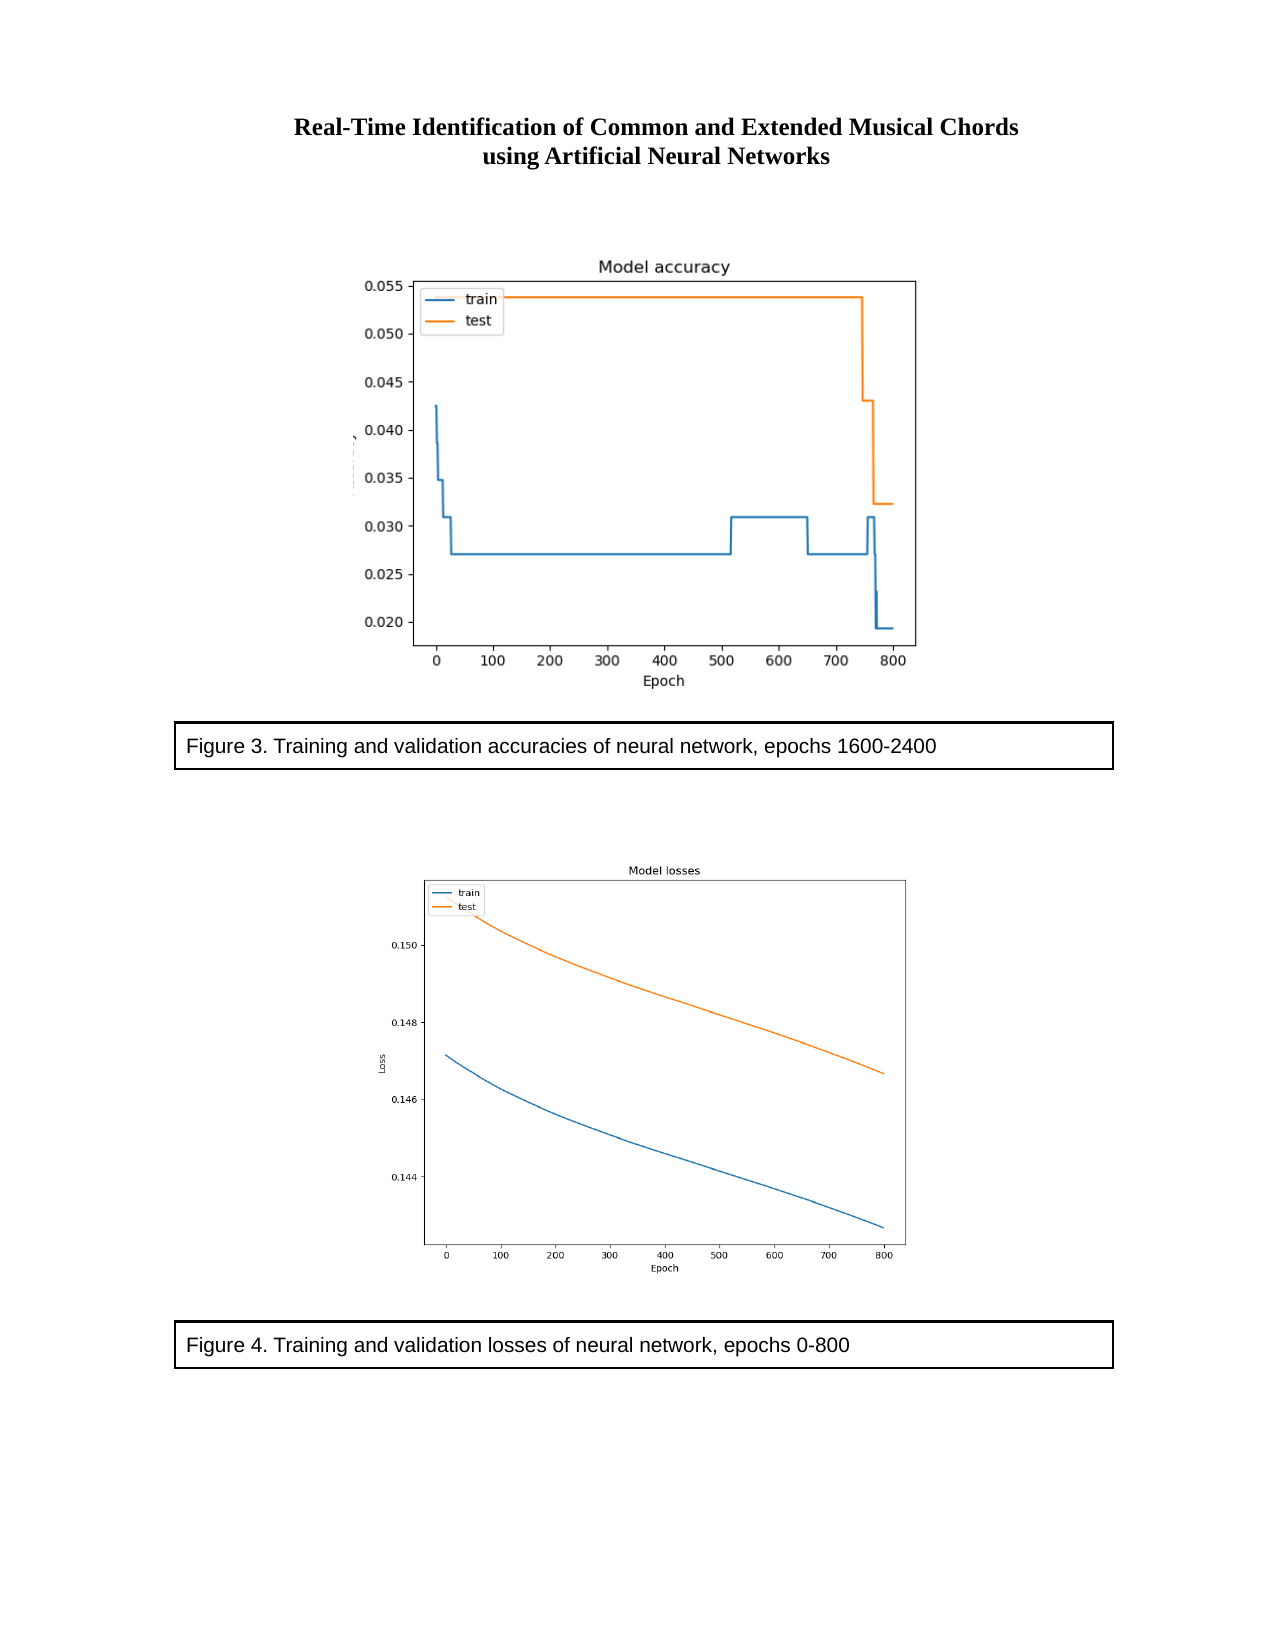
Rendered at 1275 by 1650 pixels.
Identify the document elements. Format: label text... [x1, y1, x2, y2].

table_header Figure 4. Training and validation losses of neural network, epochs 0-800 [176, 1323, 1112, 1367]
table_header Figure 3. Training and validation accuracies of neural network, epochs 1600-2400 [176, 724, 1112, 768]
picture [353, 225, 960, 697]
picture [353, 824, 960, 1296]
